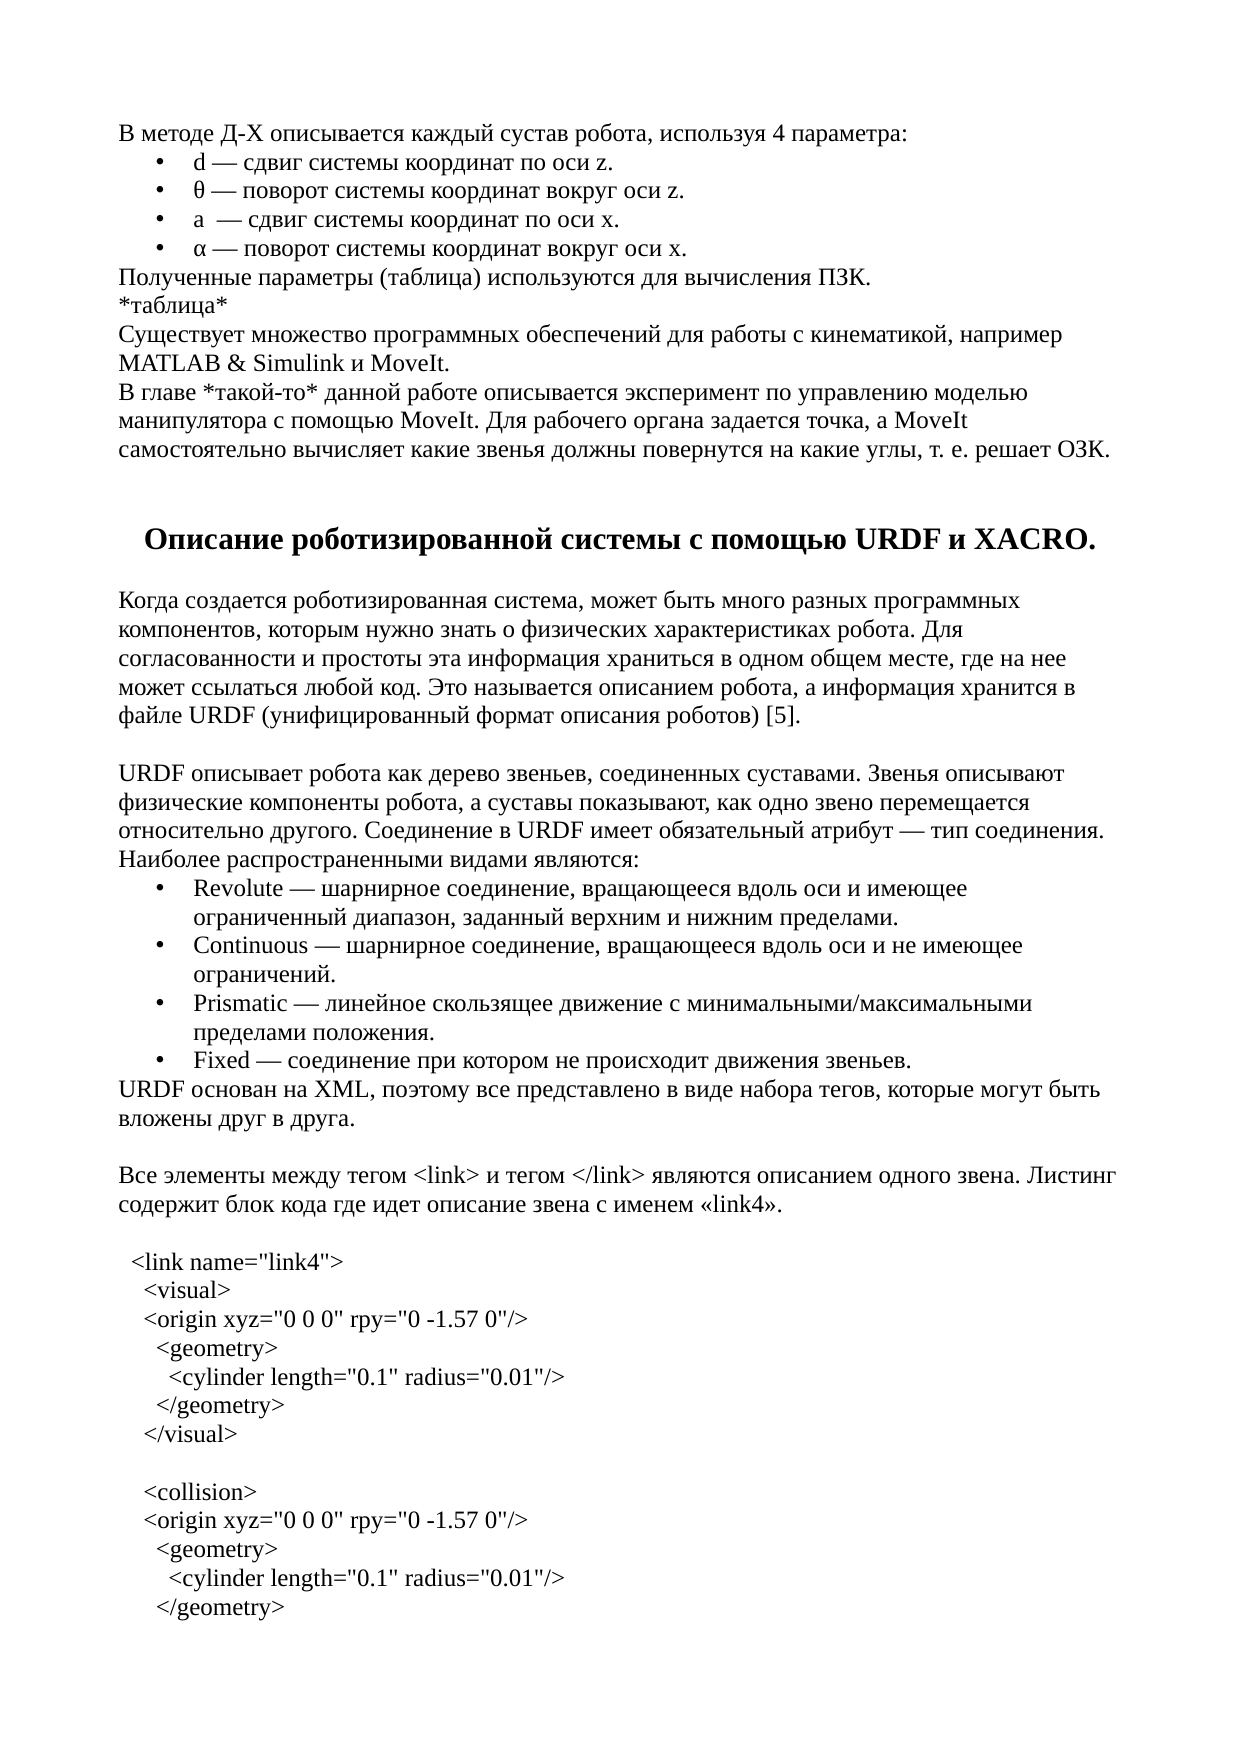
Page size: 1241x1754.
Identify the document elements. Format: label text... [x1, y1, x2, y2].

list Prismatic — линейное скользящее движение с минимальными/максимальными пределами положения. [156, 988, 1122, 1045]
text </geometry> [118, 1390, 1122, 1419]
text Описание роботизированной системы с помощью URDF и XACRO. [118, 521, 1122, 557]
list Fixed — соединение при котором не происходит движения звеньев. [156, 1045, 1122, 1074]
text В методе Д-Х описывается каждый сустав робота, используя 4 параметра: [118, 118, 1122, 147]
text <geometry> [118, 1333, 1122, 1362]
text URDF основан на XML, поэтому все представлено в виде набора тегов, которые могут быть вложены друг в друга. [118, 1074, 1122, 1132]
text Существует множество программных обеспечений для работы с кинематикой, например MATLAB & Simulink и MoveIt. [118, 319, 1122, 377]
list α — поворот системы координат вокруг оси x. [156, 233, 1122, 262]
text Все элементы между тегом <link> и тегом </link> являются описанием одного звена. Листинг содержит блок кода где идет описание звена с именем «link4». [118, 1160, 1122, 1218]
text <origin xyz="0 0 0" rpy="0 -1.57 0"/> [118, 1304, 1122, 1333]
list a — сдвиг системы координат по оси x. [156, 204, 1122, 233]
text В главе *такой-то* данной работе описывается эксперимент по управлению моделью манипулятора с помощью MoveIt. Для рабочего органа задается точка, а MoveIt самостоятельно вычисляет какие звенья должны повернутся на какие углы, т. е. решает ОЗК. [118, 377, 1122, 463]
text </visual> [118, 1419, 1122, 1448]
text Когда создается роботизированная система, может быть много разных программных компонентов, которым нужно знать о физических характеристиках робота. Для согласованности и простоты эта информация храниться в одном общем месте, где на нее может ссылаться любой код. Это называется описанием робота, а информация хранится в файле URDF (унифицированный формат описания роботов) [5]. [118, 585, 1122, 729]
list d — сдвиг системы координат по оси z. [156, 147, 1122, 176]
text URDF описывает робота как дерево звеньев, соединенных суставами. Звенья описывают физические компоненты робота, а суставы показывают, как одно звено перемещается относительно другого. Соединение в URDF имеет обязательный атрибут — тип соединения. Наиболее распространенными видами являются: [118, 758, 1122, 873]
list Revolute — шарнирное соединение, вращающееся вдоль оси и имеющее ограниченный диапазон, заданный верхним и нижним пределами. [156, 873, 1122, 930]
text </geometry> [118, 1592, 1122, 1620]
text <geometry> [118, 1534, 1122, 1563]
text <cylinder length="0.1" radius="0.01"/> [118, 1362, 1122, 1390]
text <origin xyz="0 0 0" rpy="0 -1.57 0"/> [118, 1505, 1122, 1534]
list Continuous — шарнирное соединение, вращающееся вдоль оси и не имеющее ограничений. [156, 930, 1122, 988]
list θ — поворот системы координат вокруг оси z. [156, 176, 1122, 204]
text <collision> [118, 1477, 1122, 1505]
text <visual> [118, 1275, 1122, 1304]
text Полученные параметры (таблица) используются для вычисления ПЗК. [118, 262, 1122, 291]
text <link name="link4"> [118, 1247, 1122, 1275]
text *таблица* [118, 291, 1122, 319]
text <cylinder length="0.1" radius="0.01"/> [118, 1563, 1122, 1592]
